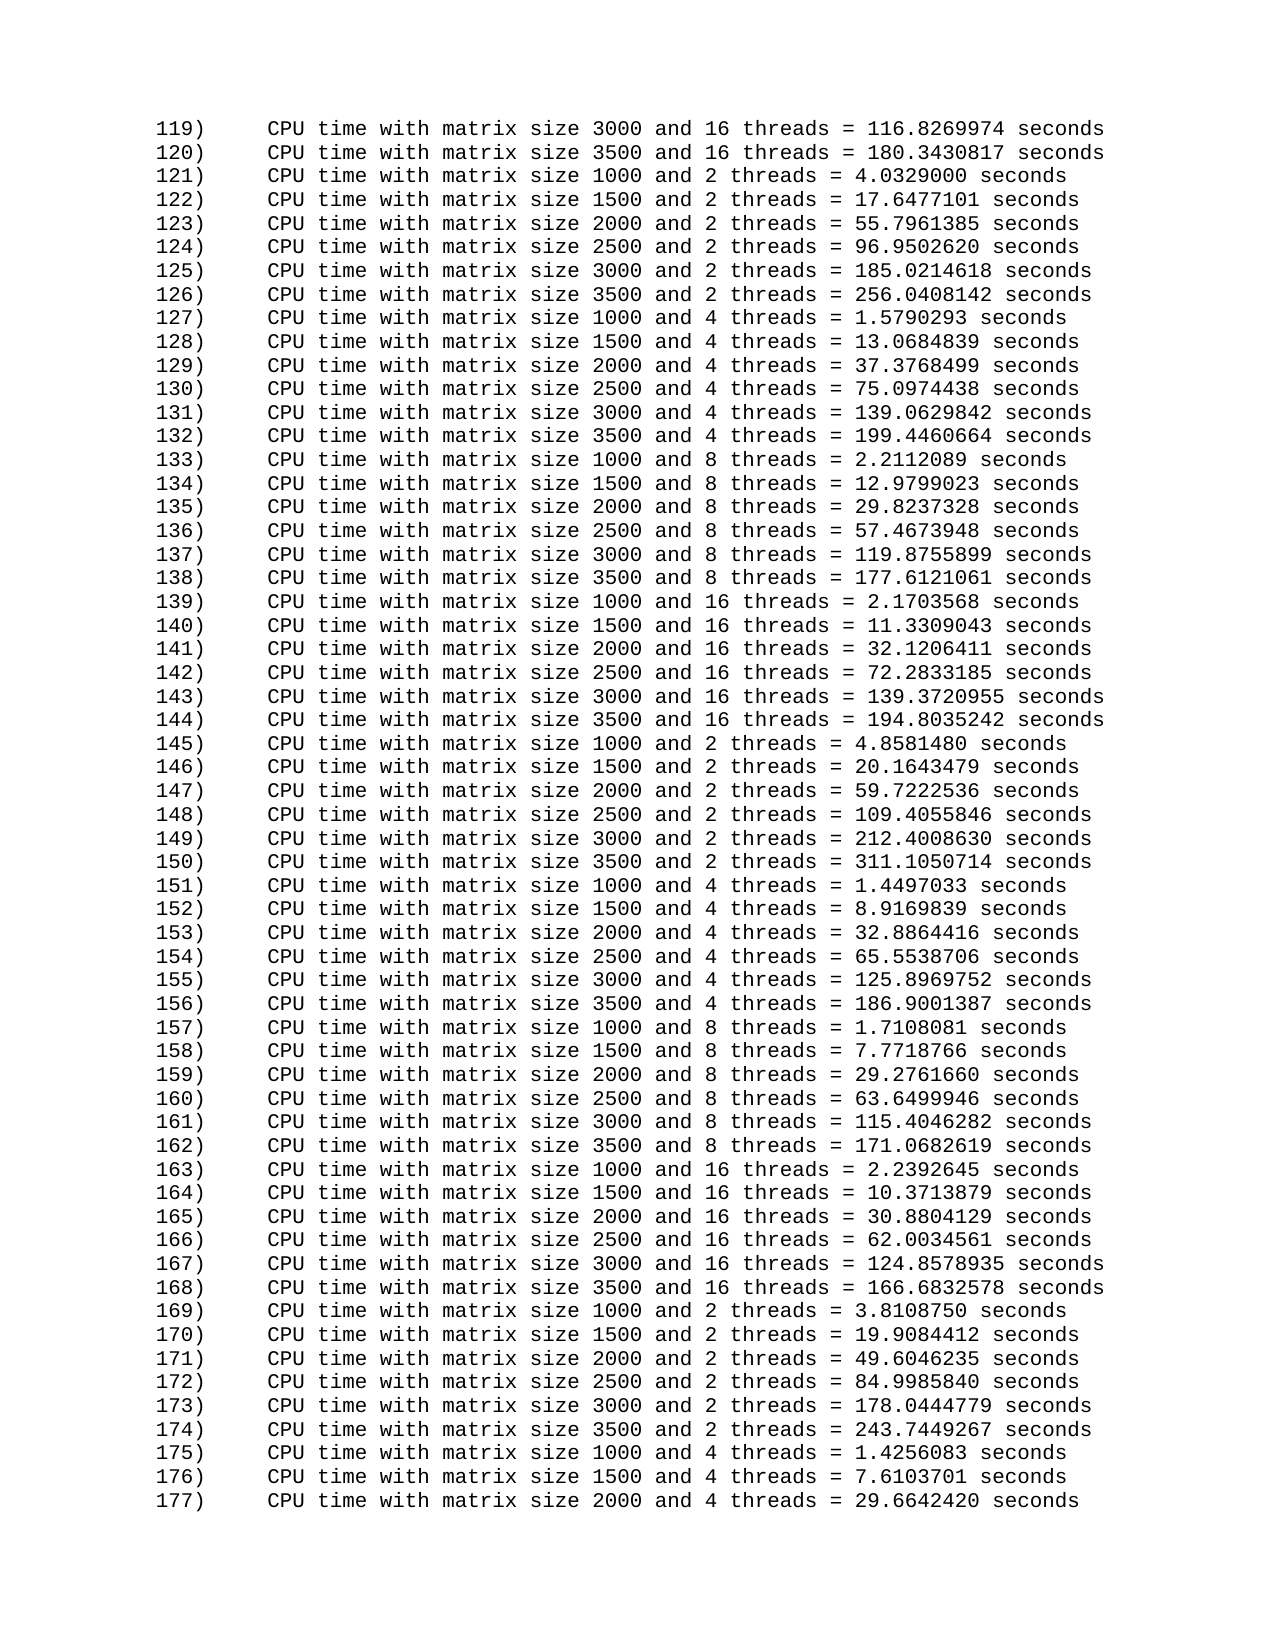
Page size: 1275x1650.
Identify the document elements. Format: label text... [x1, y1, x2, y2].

list CPU time with matrix size 2500 and 2 threads = 84.9985840 seconds [156, 1371, 1157, 1395]
list CPU time with matrix size 3000 and 8 threads = 115.4046282 seconds [156, 1111, 1157, 1135]
list CPU time with matrix size 2500 and 8 threads = 57.4673948 seconds [156, 520, 1157, 544]
list CPU time with matrix size 2500 and 4 threads = 75.0974438 seconds [156, 378, 1157, 402]
list CPU time with matrix size 1000 and 16 threads = 2.1703568 seconds [156, 591, 1157, 615]
list CPU time with matrix size 2500 and 4 threads = 65.5538706 seconds [156, 946, 1157, 969]
list CPU time with matrix size 1000 and 8 threads = 1.7108081 seconds [156, 1017, 1157, 1040]
list CPU time with matrix size 1500 and 4 threads = 13.0684839 seconds [156, 331, 1157, 354]
list CPU time with matrix size 1000 and 4 threads = 1.5790293 seconds [156, 307, 1157, 331]
list CPU time with matrix size 1500 and 8 threads = 7.7718766 seconds [156, 1040, 1157, 1064]
list CPU time with matrix size 3000 and 2 threads = 212.4008630 seconds [156, 827, 1157, 851]
list CPU time with matrix size 3000 and 4 threads = 125.8969752 seconds [156, 969, 1157, 993]
list CPU time with matrix size 2500 and 16 threads = 62.0034561 seconds [156, 1229, 1157, 1253]
list CPU time with matrix size 3000 and 16 threads = 116.8269974 seconds [156, 118, 1157, 142]
list CPU time with matrix size 1000 and 4 threads = 1.4256083 seconds [156, 1442, 1157, 1466]
list CPU time with matrix size 1000 and 4 threads = 1.4497033 seconds [156, 875, 1157, 898]
list CPU time with matrix size 3500 and 2 threads = 256.0408142 seconds [156, 284, 1157, 307]
list CPU time with matrix size 2000 and 8 threads = 29.2761660 seconds [156, 1064, 1157, 1088]
list CPU time with matrix size 3000 and 2 threads = 185.0214618 seconds [156, 260, 1157, 284]
list CPU time with matrix size 1500 and 4 threads = 7.6103701 seconds [156, 1466, 1157, 1489]
list CPU time with matrix size 2000 and 4 threads = 32.8864416 seconds [156, 922, 1157, 946]
list CPU time with matrix size 2500 and 16 threads = 72.2833185 seconds [156, 662, 1157, 686]
list CPU time with matrix size 3000 and 16 threads = 124.8578935 seconds [156, 1253, 1157, 1277]
list CPU time with matrix size 2500 and 8 threads = 63.6499946 seconds [156, 1088, 1157, 1111]
list CPU time with matrix size 3500 and 16 threads = 194.8035242 seconds [156, 709, 1157, 733]
list CPU time with matrix size 3500 and 8 threads = 177.6121061 seconds [156, 567, 1157, 591]
list CPU time with matrix size 3000 and 4 threads = 139.0629842 seconds [156, 402, 1157, 426]
list CPU time with matrix size 1000 and 2 threads = 4.8581480 seconds [156, 733, 1157, 757]
list CPU time with matrix size 2500 and 2 threads = 109.4055846 seconds [156, 804, 1157, 827]
list CPU time with matrix size 1500 and 16 threads = 11.3309043 seconds [156, 615, 1157, 638]
list CPU time with matrix size 1000 and 2 threads = 3.8108750 seconds [156, 1300, 1157, 1324]
list CPU time with matrix size 2000 and 4 threads = 29.6642420 seconds [156, 1489, 1157, 1513]
list CPU time with matrix size 2000 and 16 threads = 30.8804129 seconds [156, 1206, 1157, 1229]
list CPU time with matrix size 3500 and 4 threads = 199.4460664 seconds [156, 426, 1157, 449]
list CPU time with matrix size 1500 and 16 threads = 10.3713879 seconds [156, 1182, 1157, 1206]
list CPU time with matrix size 1000 and 8 threads = 2.2112089 seconds [156, 449, 1157, 473]
list CPU time with matrix size 1500 and 2 threads = 17.6477101 seconds [156, 189, 1157, 213]
list CPU time with matrix size 2000 and 16 threads = 32.1206411 seconds [156, 638, 1157, 662]
list CPU time with matrix size 1500 and 2 threads = 19.9084412 seconds [156, 1324, 1157, 1348]
list CPU time with matrix size 1500 and 8 threads = 12.9799023 seconds [156, 473, 1157, 496]
list CPU time with matrix size 3000 and 16 threads = 139.3720955 seconds [156, 686, 1157, 709]
list CPU time with matrix size 1000 and 2 threads = 4.0329000 seconds [156, 165, 1157, 189]
list CPU time with matrix size 1500 and 4 threads = 8.9169839 seconds [156, 898, 1157, 922]
list CPU time with matrix size 2000 and 2 threads = 49.6046235 seconds [156, 1348, 1157, 1371]
list CPU time with matrix size 3500 and 16 threads = 166.6832578 seconds [156, 1277, 1157, 1300]
list CPU time with matrix size 2000 and 2 threads = 55.7961385 seconds [156, 213, 1157, 236]
list CPU time with matrix size 3500 and 2 threads = 311.1050714 seconds [156, 851, 1157, 875]
list CPU time with matrix size 2000 and 4 threads = 37.3768499 seconds [156, 354, 1157, 378]
list CPU time with matrix size 3000 and 2 threads = 178.0444779 seconds [156, 1395, 1157, 1419]
list CPU time with matrix size 3500 and 8 threads = 171.0682619 seconds [156, 1135, 1157, 1158]
list CPU time with matrix size 2000 and 2 threads = 59.7222536 seconds [156, 780, 1157, 804]
list CPU time with matrix size 2500 and 2 threads = 96.9502620 seconds [156, 236, 1157, 260]
list CPU time with matrix size 1000 and 16 threads = 2.2392645 seconds [156, 1158, 1157, 1182]
list CPU time with matrix size 3500 and 16 threads = 180.3430817 seconds [156, 142, 1157, 165]
list CPU time with matrix size 3500 and 2 threads = 243.7449267 seconds [156, 1419, 1157, 1442]
list CPU time with matrix size 3000 and 8 threads = 119.8755899 seconds [156, 544, 1157, 567]
list CPU time with matrix size 1500 and 2 threads = 20.1643479 seconds [156, 757, 1157, 780]
list CPU time with matrix size 3500 and 4 threads = 186.9001387 seconds [156, 993, 1157, 1017]
list CPU time with matrix size 2000 and 8 threads = 29.8237328 seconds [156, 496, 1157, 520]
